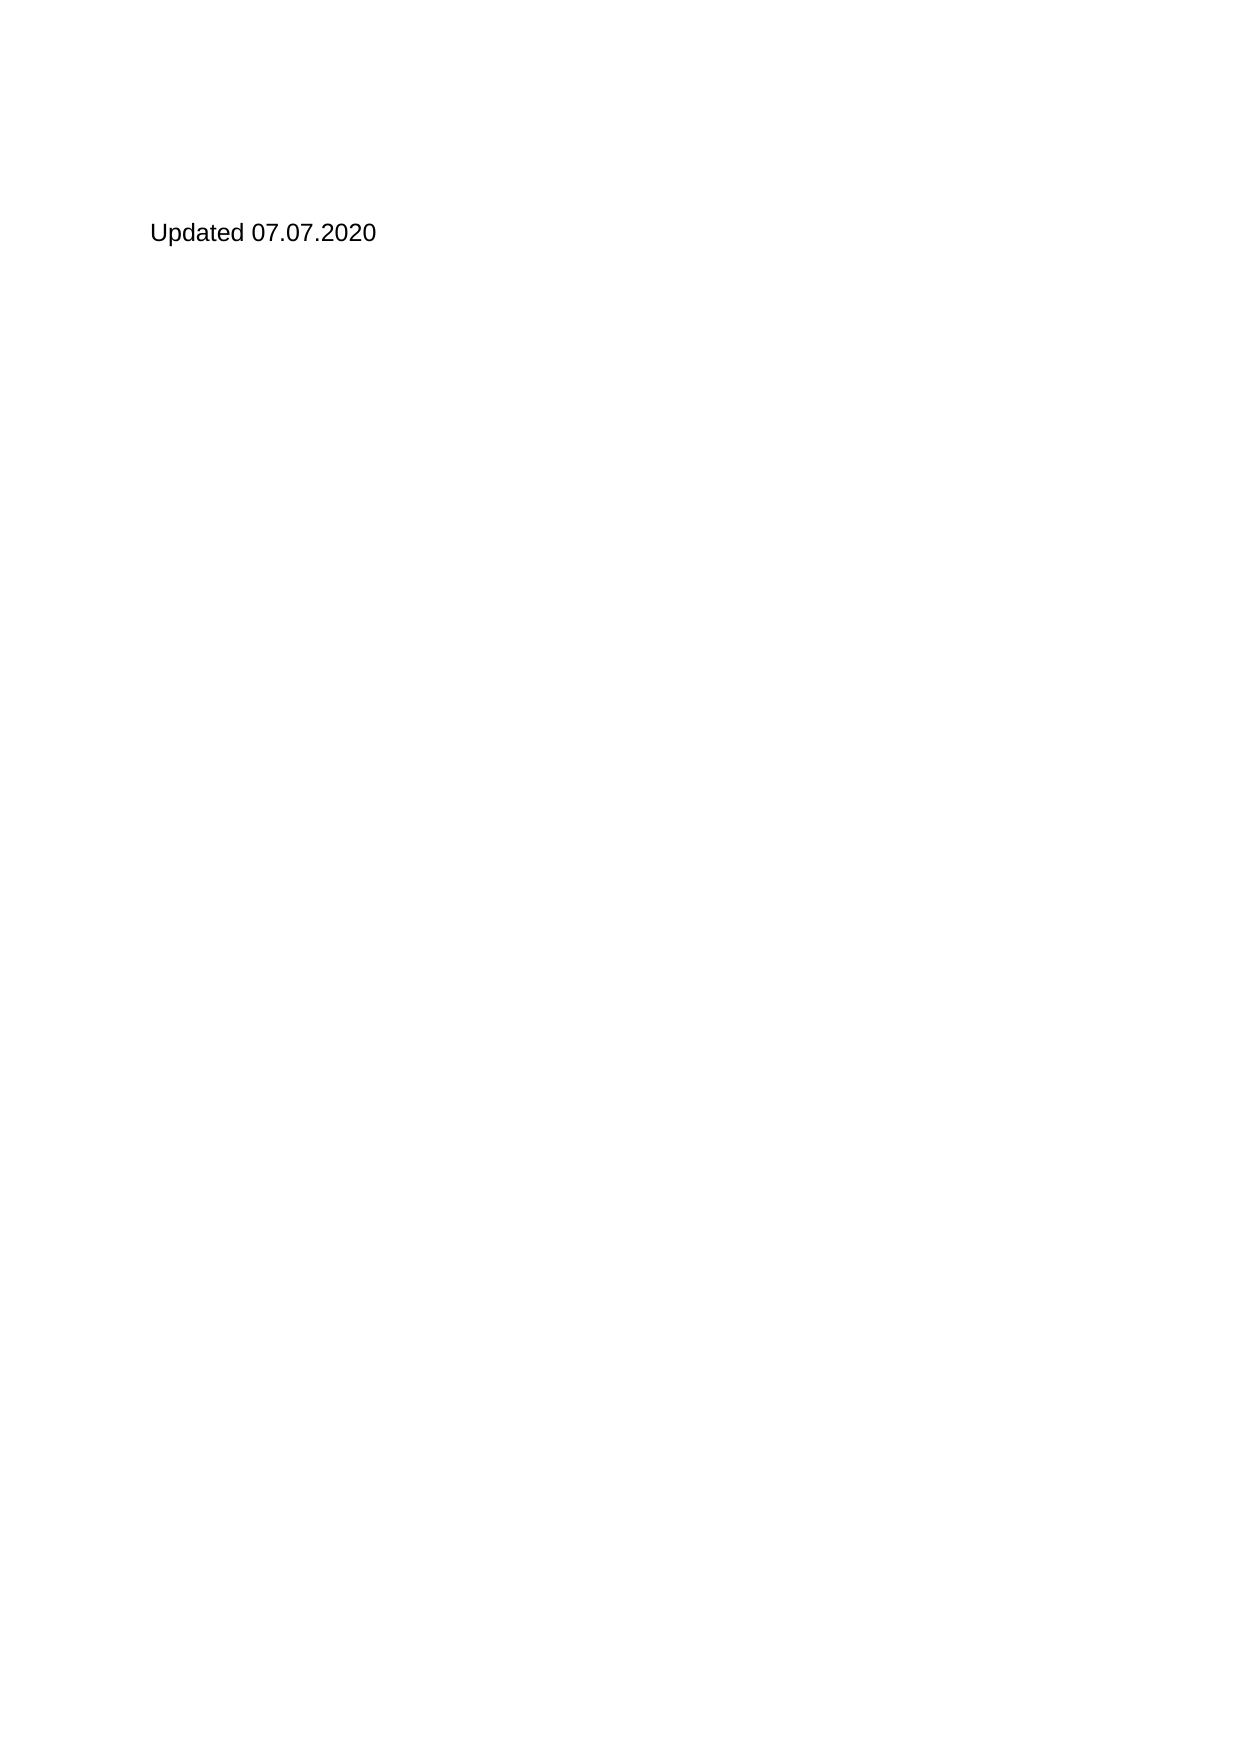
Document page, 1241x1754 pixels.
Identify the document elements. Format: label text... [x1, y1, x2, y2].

text Updated 07.07.2020 [150, 218, 1090, 247]
